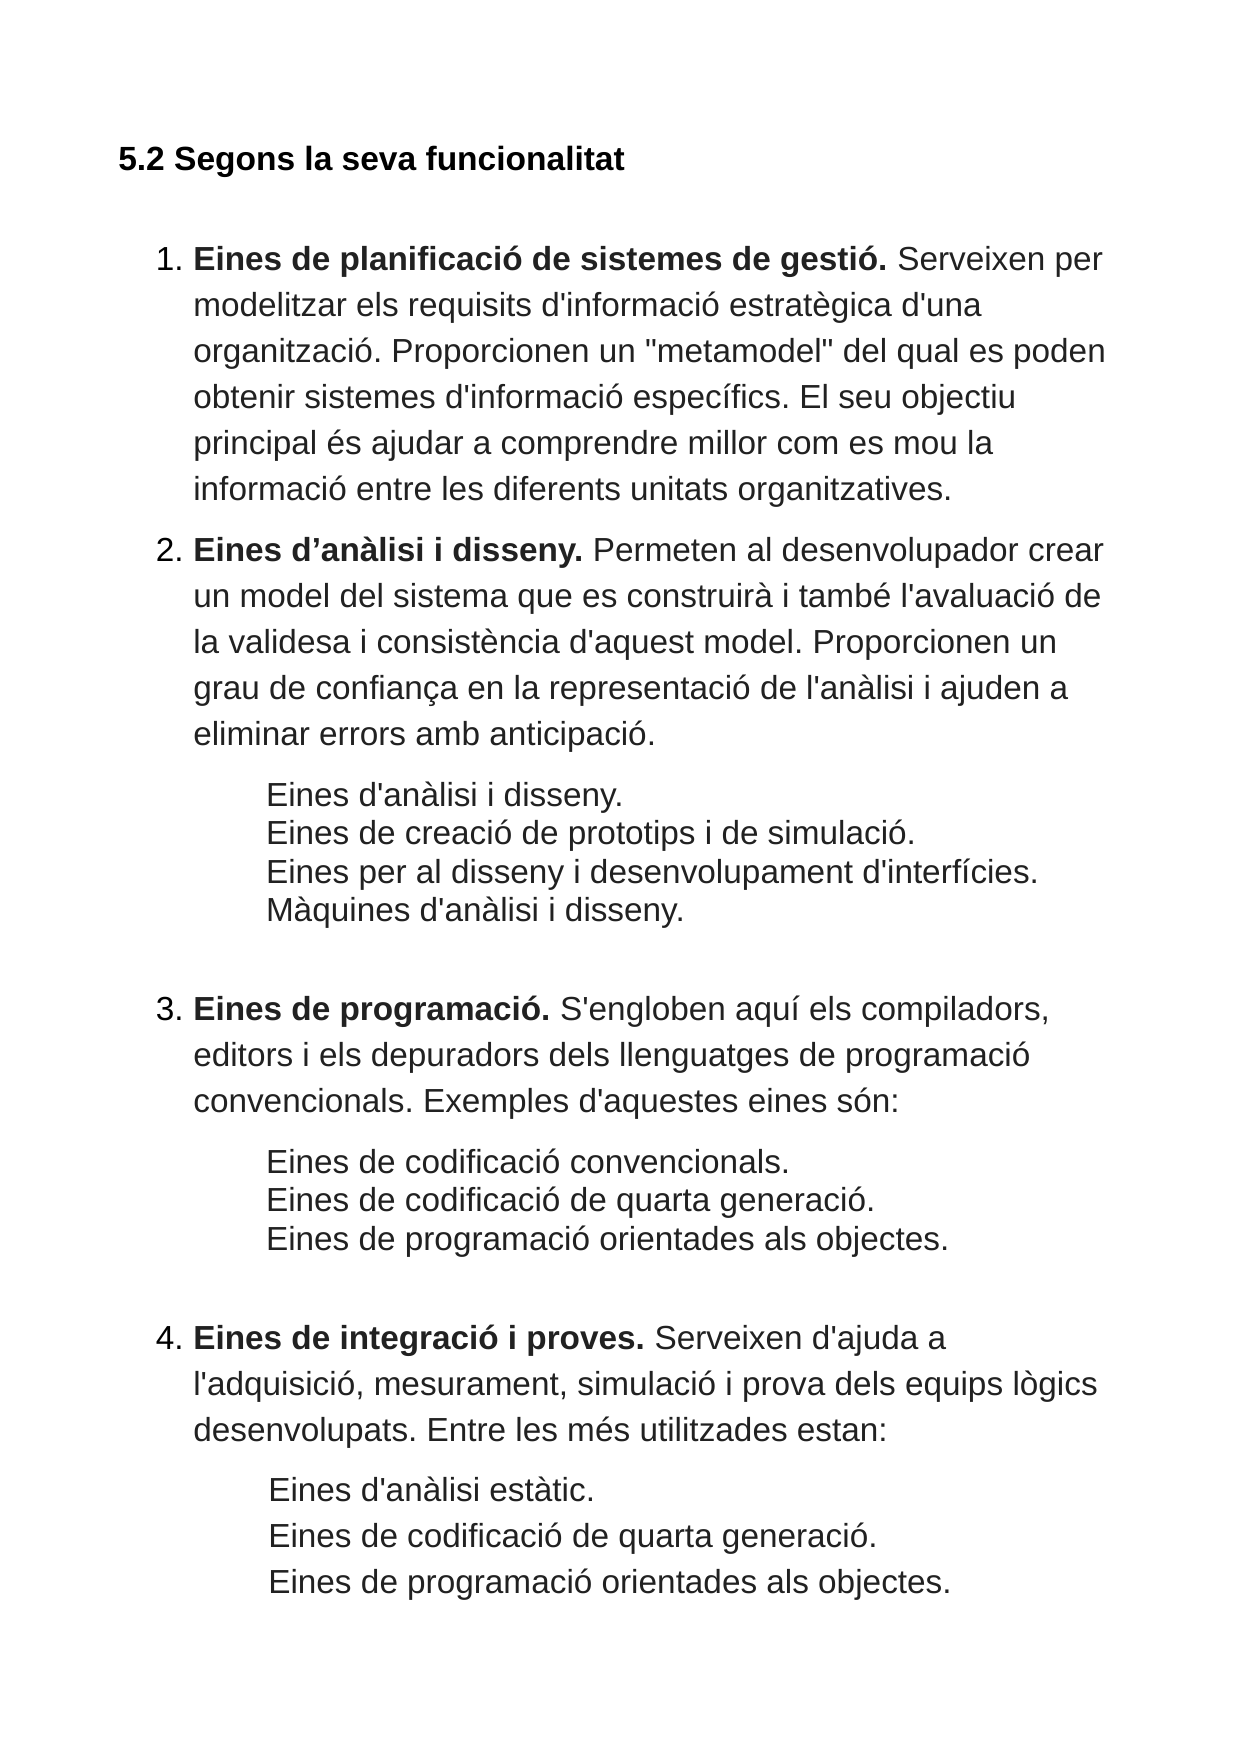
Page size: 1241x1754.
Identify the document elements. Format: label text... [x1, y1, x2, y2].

list Eines d’anàlisi i disseny. Permeten al desenvolupador crear un model del sistema que es construirà i també l'avaluació de la validesa i consistència d'aquest model. Proporcionen un grau de confiança en la representació de l'anàlisi i ajuden a eliminar errors amb anticipació. [156, 530, 1122, 753]
text Eines de codificació convencionals. [266, 1142, 1122, 1180]
list Eines d'anàlisi estàtic. [231, 1471, 1122, 1509]
subtitle 5.2 Segons la seva funcionalitat [118, 139, 1122, 178]
text Eines de creació de prototips i de simulació. [266, 813, 1122, 852]
text Eines de codificació de quarta generació. [266, 1180, 1122, 1219]
text Eines d'anàlisi i disseny. [266, 775, 1122, 813]
list Eines de planificació de sistemes de gestió. Serveixen per modelitzar els requisits d'informació estratègica d'una organització. Proporcionen un "metamodel" del qual es poden obtenir sistemes d'informació específics. El seu objectiu principal és ajudar a comprendre millor com es mou la informació entre les diferents unitats organitzatives. [156, 239, 1122, 508]
list Eines de programació orientades als objectes. [231, 1563, 1122, 1601]
list Eines de codificació de quarta generació. [231, 1517, 1122, 1555]
text Eines de programació orientades als objectes. [266, 1219, 1122, 1257]
list Eines de programació. S'engloben aquí els compiladors, editors i els depuradors dels llenguatges de programació convencionals. Exemples d'aquestes eines són: [156, 989, 1122, 1120]
text Eines per al disseny i desenvolupament d'interfícies. [266, 852, 1122, 890]
text Màquines d'anàlisi i disseny. [266, 890, 1122, 928]
list Eines de integració i proves. Serveixen d'ajuda a l'adquisició, mesurament, simulació i prova dels equips lògics desenvolupats. Entre les més utilitzades estan: [156, 1318, 1122, 1448]
